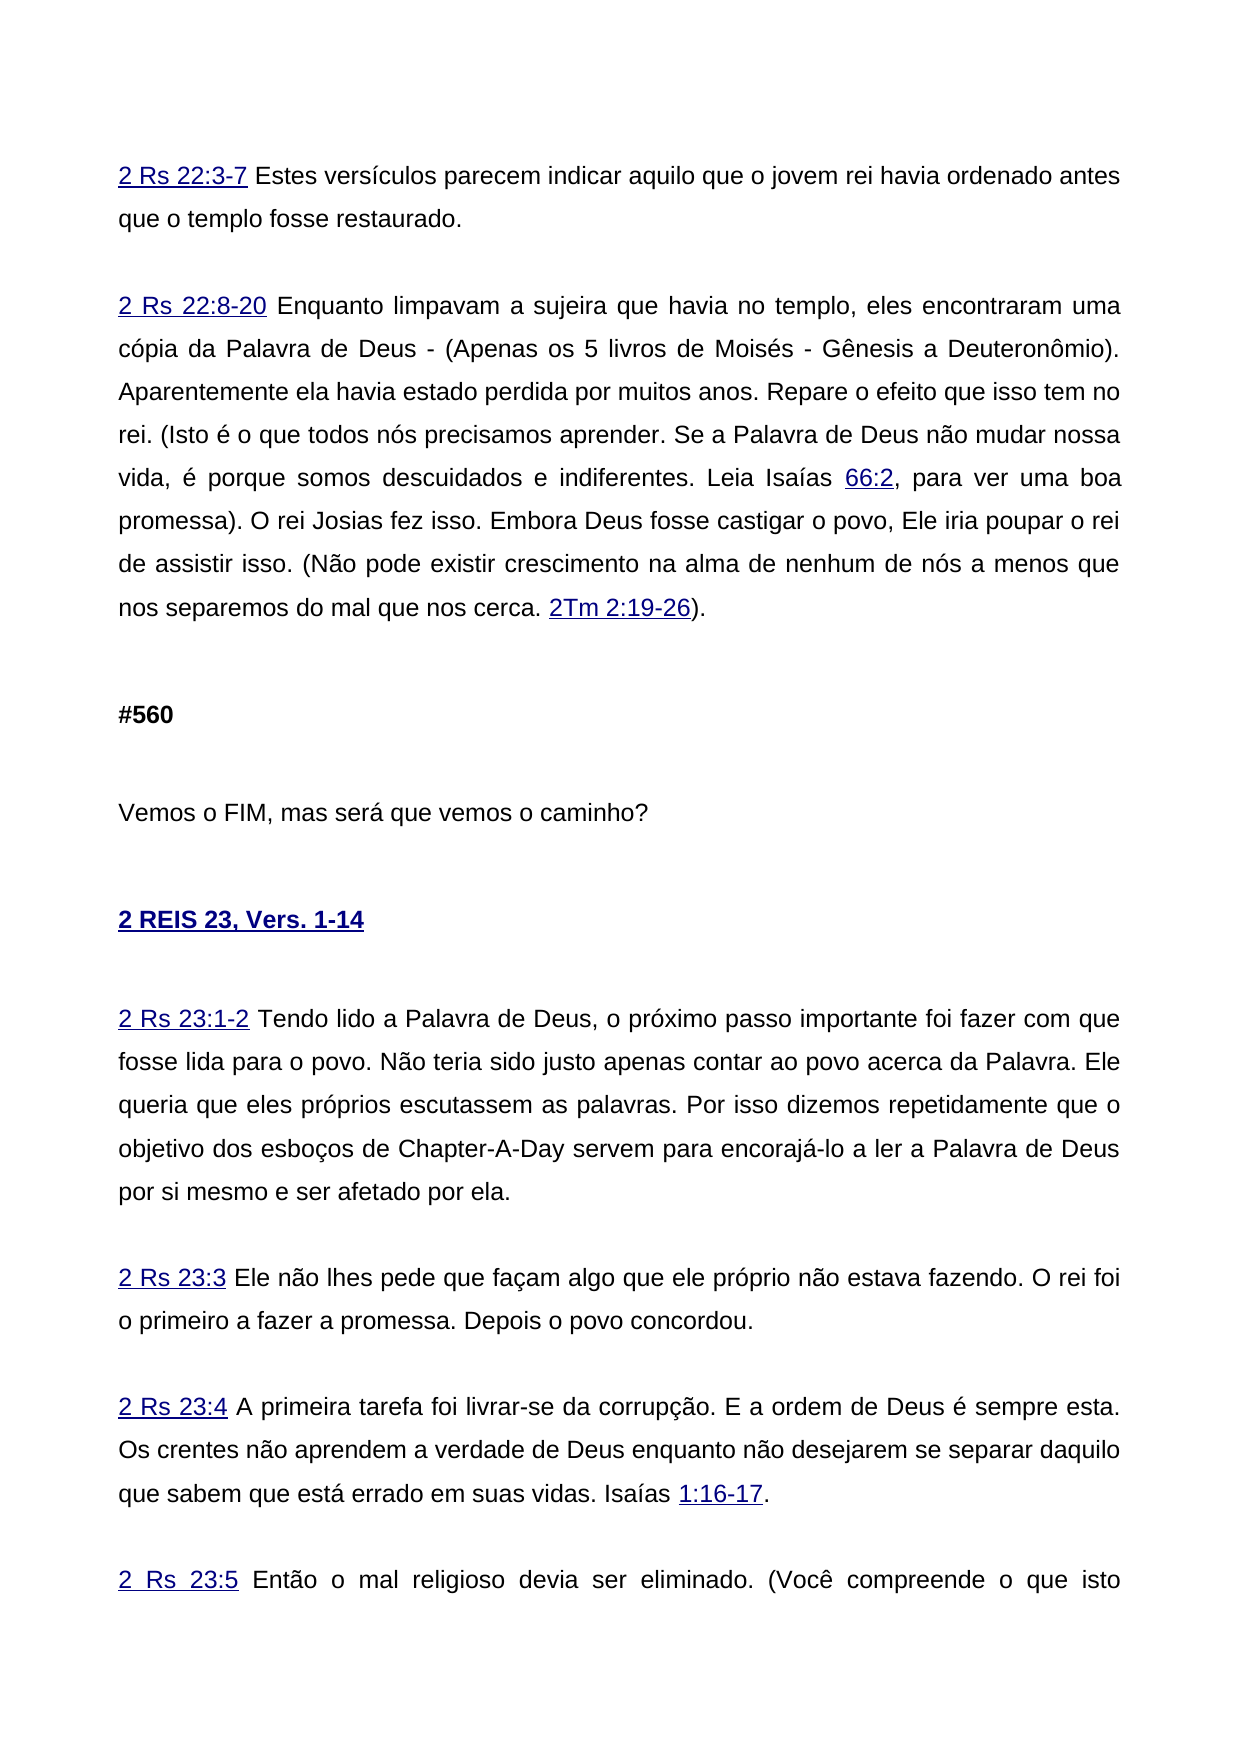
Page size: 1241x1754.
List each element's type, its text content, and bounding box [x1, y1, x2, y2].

subtitle 2 REIS 23, Vers. 1-14 [118, 905, 1122, 934]
text Vemos o FIM, mas será que vemos o caminho? [118, 798, 1122, 827]
text 2 Rs 23:3 Ele não lhes pede que façam algo que ele próprio não estava fazendo. O rei foi o primeiro a fazer a promessa. Depois o povo concordou. [118, 1263, 1122, 1335]
text 2 Rs 22:3-7 Estes versículos parecem indicar aquilo que o jovem rei havia ordenado antes que o templo fosse restaurado. [118, 161, 1122, 233]
subtitle #560 [118, 699, 1122, 728]
text 2 Rs 23:4 A primeira tarefa foi livrar-se da corrupção. E a ordem de Deus é sempre esta. Os crentes não aprendem a verdade de Deus enquanto não desejarem se separar daquilo que sabem que está errado em suas vidas. Isaías 1:16-17. [118, 1392, 1122, 1507]
text 2 Rs 23:5 Então o mal religioso devia ser eliminado. (Você compreende o que isto [118, 1565, 1122, 1593]
text 2 Rs 22:8-20 Enquanto limpavam a sujeira que havia no templo, eles encontraram uma cópia da Palavra de Deus - (Apenas os 5 livros de Moisés - Gênesis a Deuteronômio). Aparentemente ela havia estado perdida por muitos anos. Repare o efeito que isso tem no rei. (Isto é o que todos nós precisamos aprender. Se a Palavra de Deus não mudar nossa vida, é porque somos descuidados e indiferentes. Leia Isaías 66:2, para ver uma boa promessa). O rei Josias fez isso. Embora Deus fosse castigar o povo, Ele iria poupar o rei de assistir isso. (Não pode existir crescimento na alma de nenhum de nós a menos que nos separemos do mal que nos cerca. 2Tm 2:19-26). [118, 291, 1122, 621]
text 2 Rs 23:1-2 Tendo lido a Palavra de Deus, o próximo passo importante foi fazer com que fosse lida para o povo. Não teria sido justo apenas contar ao povo acerca da Palavra. Ele queria que eles próprios escutassem as palavras. Por isso dizemos repetidamente que o objetivo dos esboços de Chapter-A-Day servem para encorajá-lo a ler a Palavra de Deus por si mesmo e ser afetado por ela. [118, 1004, 1122, 1205]
